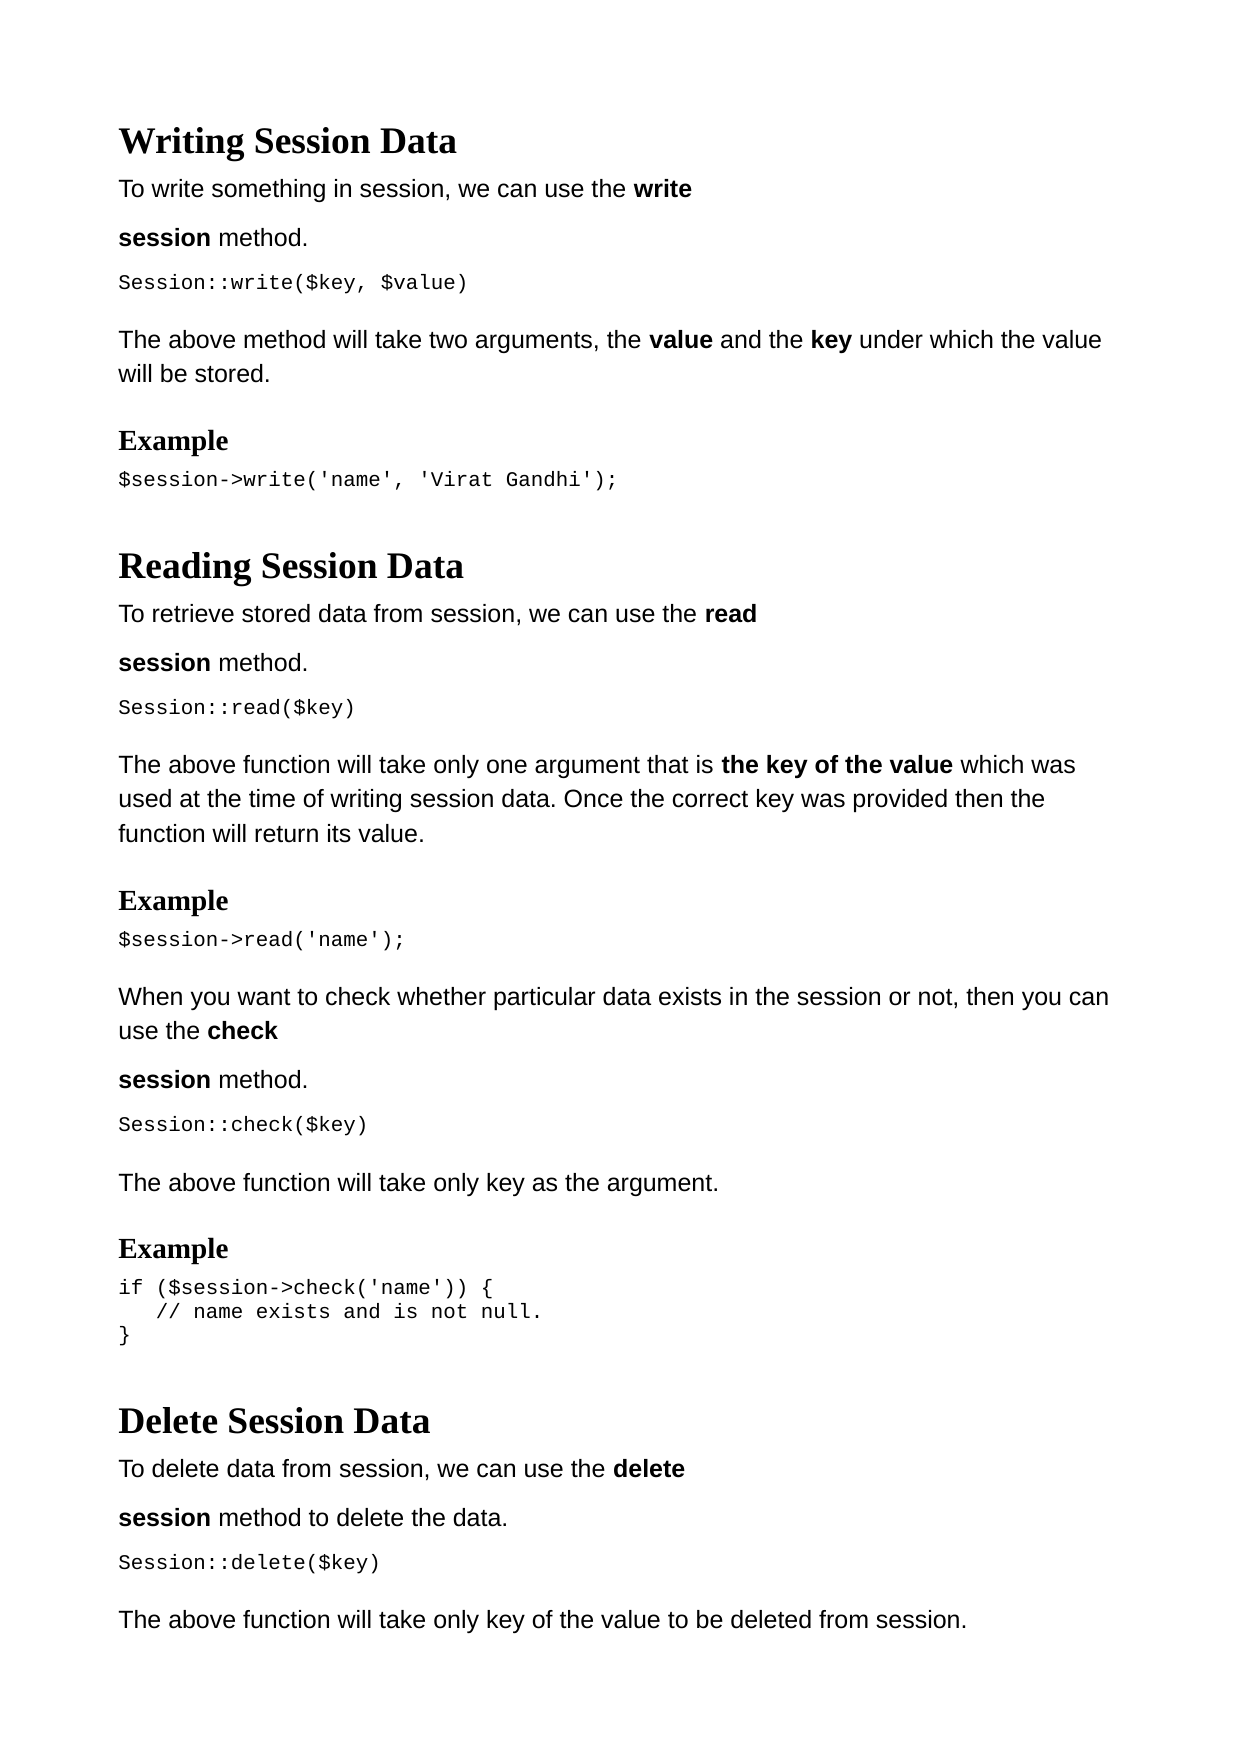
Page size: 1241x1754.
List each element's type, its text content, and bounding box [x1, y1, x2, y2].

text To write something in session, we can use the write [118, 174, 1122, 202]
text Session::delete($key) [118, 1552, 1122, 1576]
text Session::read($key) [118, 697, 1122, 721]
text Session::write($key, $value) [118, 272, 1122, 296]
text session method to delete the data. [118, 1503, 1122, 1532]
text session method. [118, 223, 1122, 252]
text The above function will take only key of the value to be deleted from session. [118, 1605, 1122, 1634]
text // name exists and is not null. [118, 1301, 1122, 1324]
subtitle Example [118, 423, 1122, 457]
text To retrieve stored data from session, we can use the read [118, 599, 1122, 627]
text session method. [118, 648, 1122, 677]
text To delete data from session, we can use the delete [118, 1454, 1122, 1483]
text session method. [118, 1065, 1122, 1094]
subtitle Delete Session Data [118, 1398, 1122, 1442]
text The above method will take two arguments, the value and the key under which the value will be stored. [118, 325, 1122, 388]
subtitle Reading Session Data [118, 543, 1122, 586]
text The above function will take only one argument that is the key of the value which was used at the time of writing session data. Once the correct key was provided then the function will return its value. [118, 750, 1122, 848]
text When you want to check whether particular data exists in the session or not, then you can use the check [118, 982, 1122, 1045]
subtitle Writing Session Data [118, 118, 1122, 161]
text Session::check($key) [118, 1114, 1122, 1138]
text if ($session->check('name')) { [118, 1277, 1122, 1301]
text } [118, 1324, 1122, 1348]
text The above function will take only key as the argument. [118, 1167, 1122, 1196]
text $session->write('name', 'Virat Gandhi'); [118, 469, 1122, 493]
text $session->read('name'); [118, 929, 1122, 952]
subtitle Example [118, 883, 1122, 916]
subtitle Example [118, 1231, 1122, 1265]
